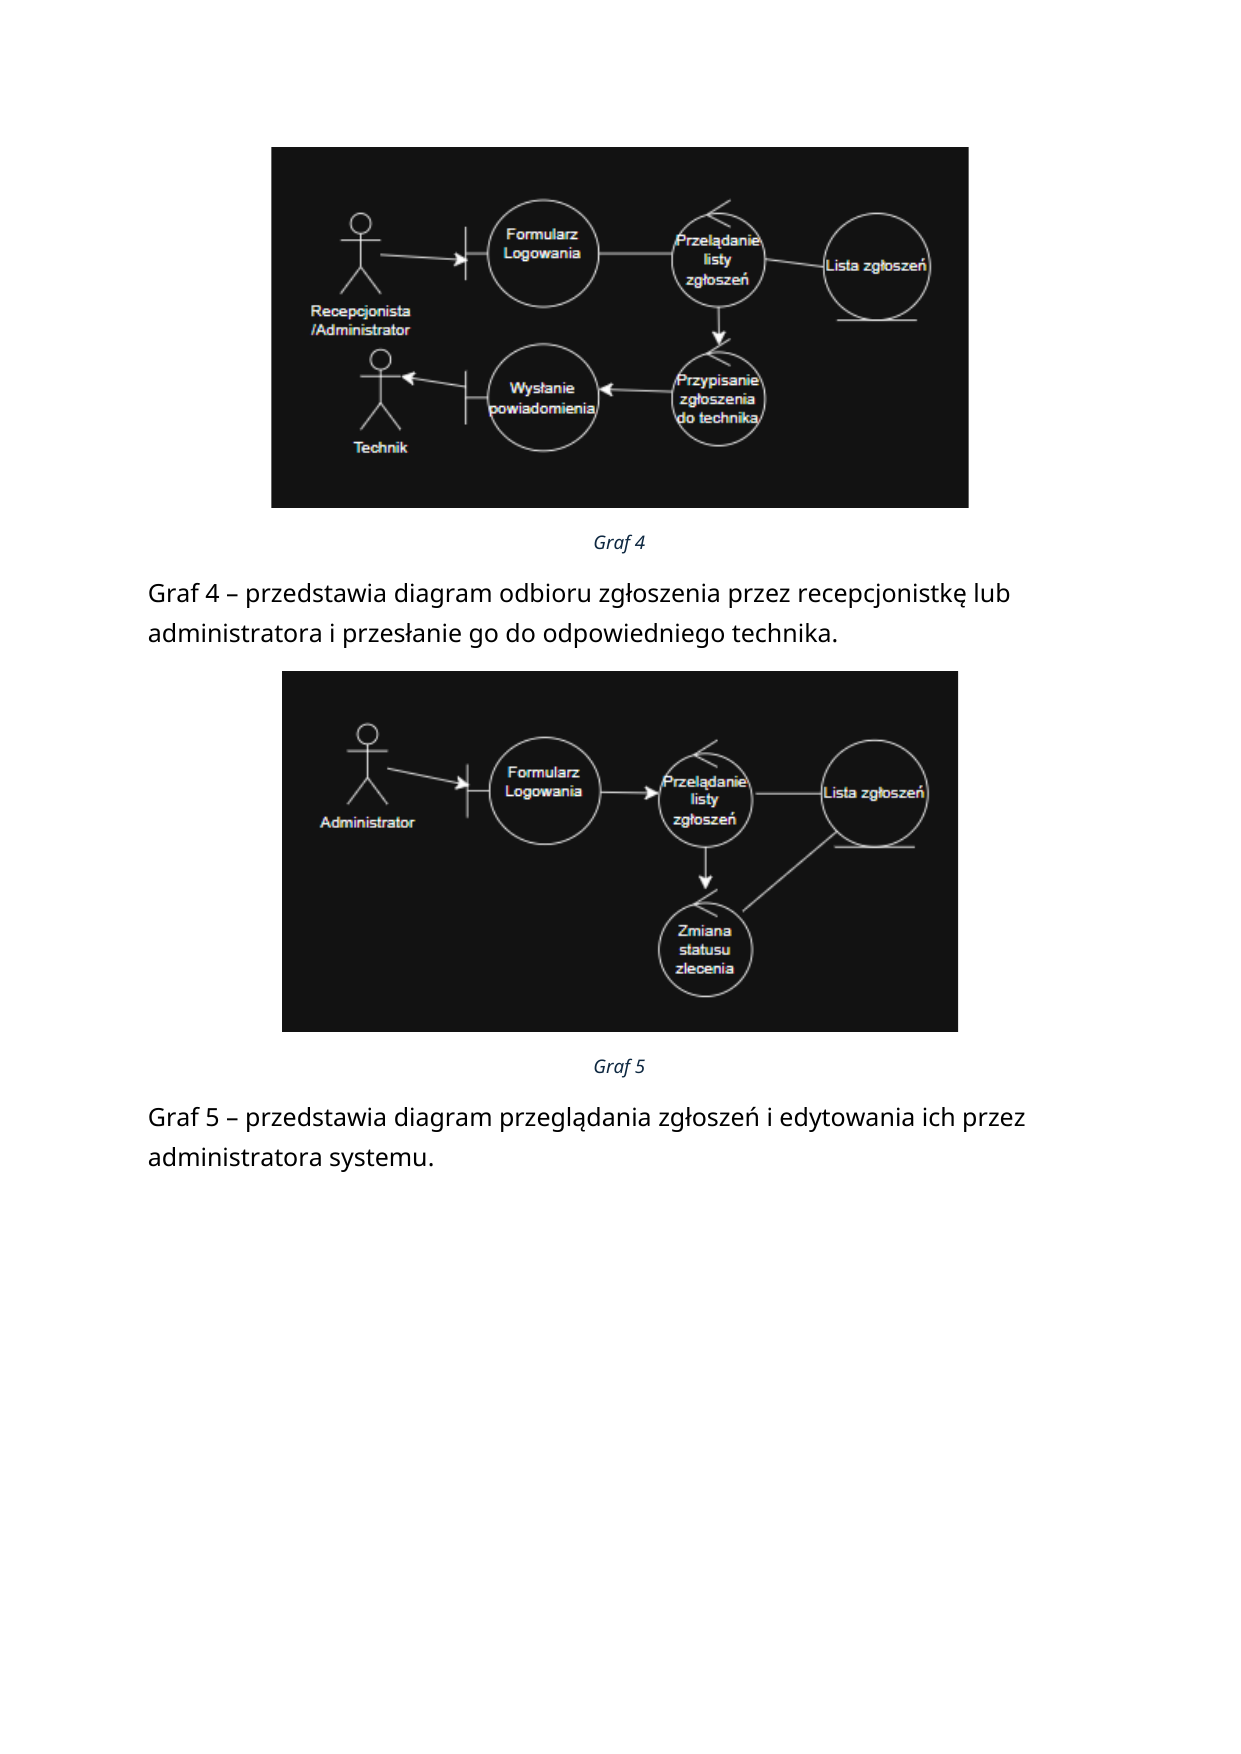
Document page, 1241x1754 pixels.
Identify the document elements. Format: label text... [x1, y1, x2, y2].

text Graf 4 – przedstawia diagram odbioru zgłoszenia przez recepcjonistkę lub administratora i przesłanie go do odpowiedniego technika. [148, 576, 1093, 649]
text Graf 5 [148, 1054, 1093, 1079]
text Graf 4 [148, 530, 1093, 555]
text Graf 5 – przedstawia diagram przeglądania zgłoszeń i edytowania ich przez administratora systemu. [148, 1100, 1093, 1174]
